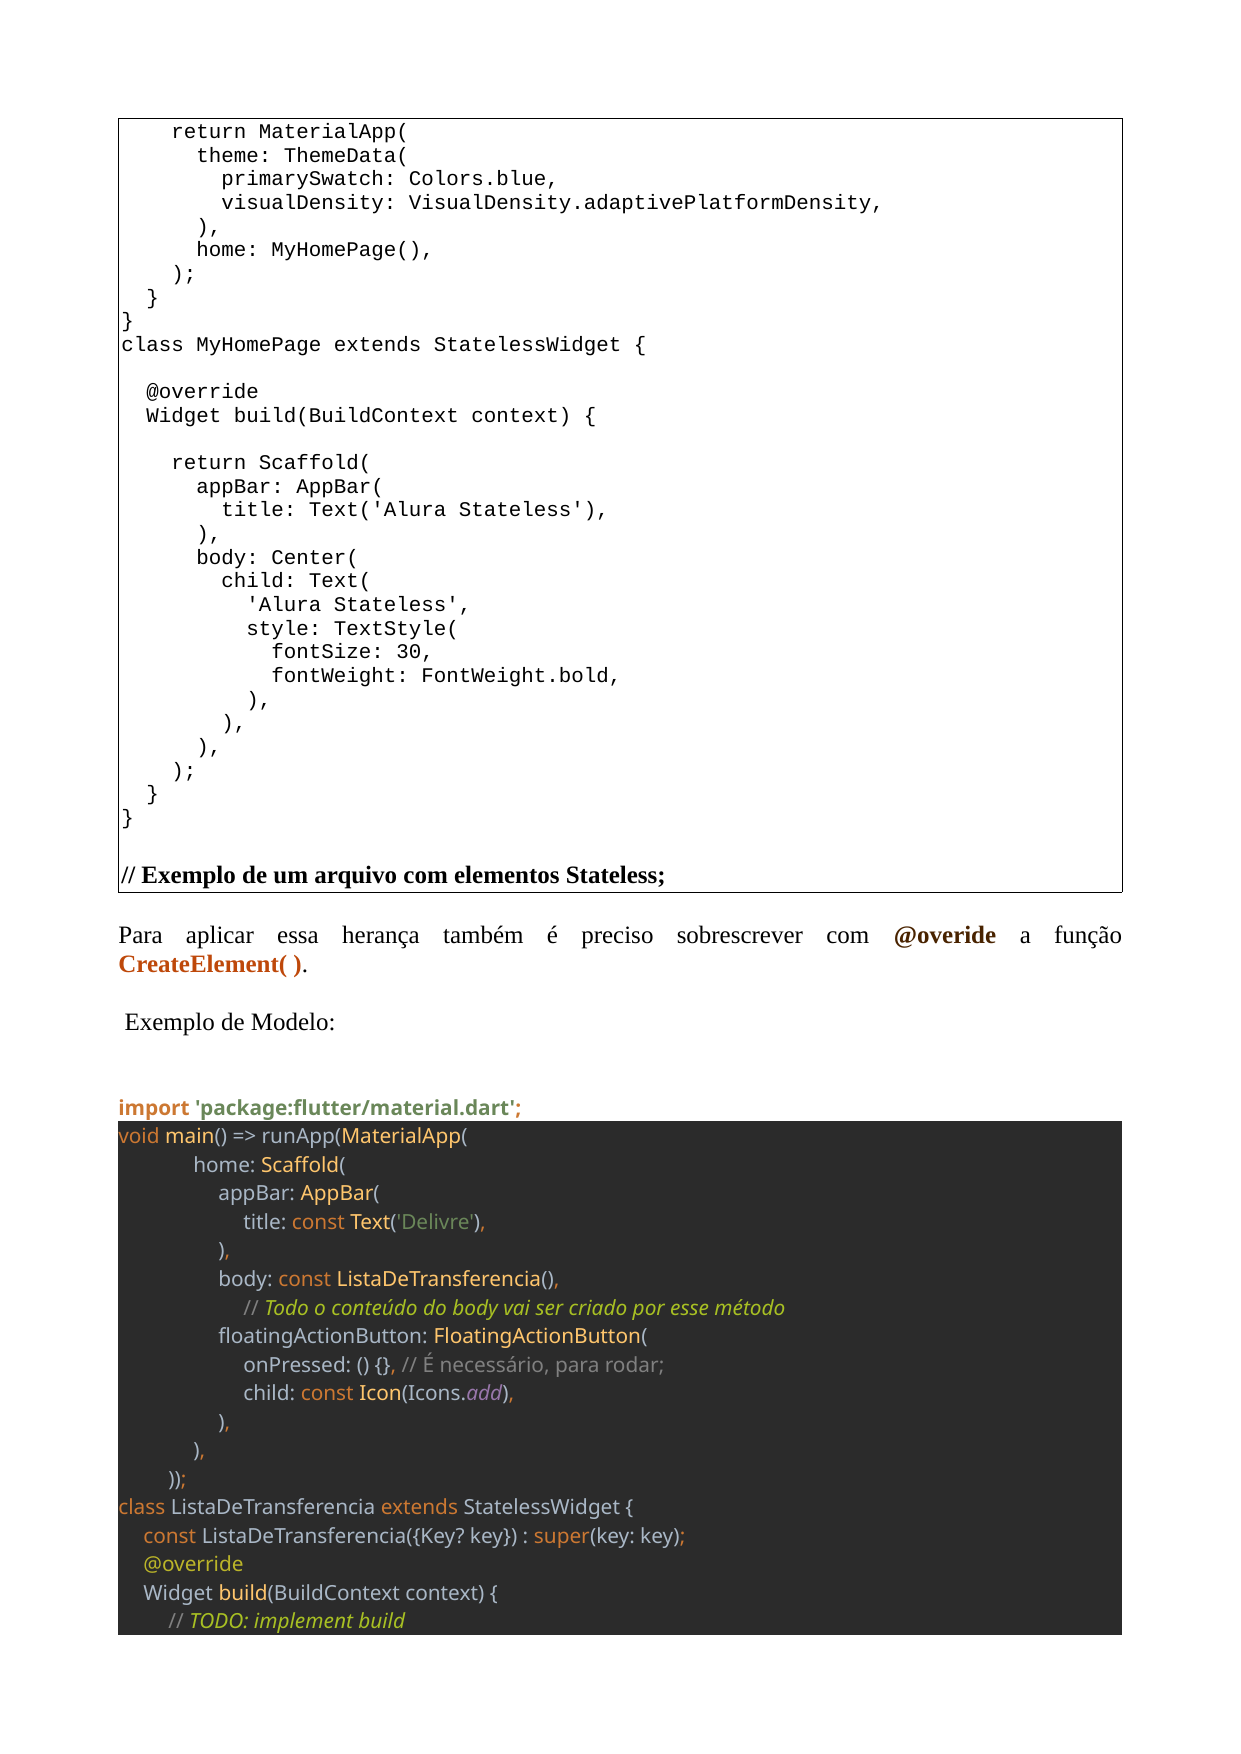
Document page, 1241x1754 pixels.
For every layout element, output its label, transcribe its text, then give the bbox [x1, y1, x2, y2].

text class MyHomePage extends StatelessWidget { [119, 331, 1122, 358]
text ); [119, 260, 1122, 284]
text ), [118, 1236, 1122, 1264]
text Para aplicar essa herança também é preciso sobrescrever com @overide a função CreateElement( ). [118, 921, 1122, 978]
text class ListaDeTransferencia extends StatelessWidget { [118, 1492, 1122, 1521]
text @override [119, 378, 1122, 402]
text appBar: AppBar( [118, 1178, 1122, 1207]
text ), [119, 520, 1122, 544]
text Exemplo de Modelo: [118, 1007, 1122, 1036]
text } [119, 804, 1122, 831]
text void main() => runApp(MaterialApp( [118, 1121, 1122, 1150]
text Widget build(BuildContext context) { [118, 1578, 1122, 1606]
text appBar: AppBar( [119, 473, 1122, 496]
text ), [119, 686, 1122, 709]
text ), [118, 1407, 1122, 1435]
text import 'package:flutter/material.dart'; [118, 1093, 1122, 1121]
text fontSize: 30, [119, 638, 1122, 662]
text ); [119, 757, 1122, 780]
text Widget build(BuildContext context) { [119, 402, 1122, 428]
text ), [119, 733, 1122, 757]
text fontWeight: FontWeight.bold, [119, 662, 1122, 686]
text title: Text('Alura Stateless'), [119, 496, 1122, 520]
text body: Center( [119, 544, 1122, 567]
text floatingActionButton: FloatingActionButton( [118, 1321, 1122, 1350]
text return Scaffold( [119, 449, 1122, 473]
text title: const Text('Delivre'), [118, 1207, 1122, 1236]
text onPressed: () {}, // É necessário, para rodar; [118, 1350, 1122, 1378]
text // TODO: implement build [118, 1606, 1122, 1635]
text } [119, 284, 1122, 307]
text theme: ThemeData( [119, 142, 1122, 165]
text // Todo o conteúdo do body vai ser criado por esse método [118, 1293, 1122, 1321]
text } [119, 307, 1122, 331]
text child: Text( [119, 567, 1122, 591]
text return MaterialApp( [119, 119, 1122, 142]
text body: const ListaDeTransferencia(), [118, 1264, 1122, 1293]
text style: TextStyle( [119, 615, 1122, 638]
text ), [119, 709, 1122, 733]
text visualDensity: VisualDensity.adaptivePlatformDensity, [119, 189, 1122, 213]
text ), [119, 213, 1122, 236]
text // Exemplo de um arquivo com elementos Stateless; [119, 857, 1122, 892]
text home: MyHomePage(), [119, 236, 1122, 260]
text @override [118, 1549, 1122, 1578]
text const ListaDeTransferencia({Key? key}) : super(key: key); [118, 1521, 1122, 1549]
text child: const Icon(Icons.add), [118, 1378, 1122, 1407]
text 'Alura Stateless', [119, 591, 1122, 615]
text ), [118, 1435, 1122, 1464]
text )); [118, 1464, 1122, 1492]
text home: Scaffold( [118, 1150, 1122, 1178]
text primarySwatch: Colors.blue, [119, 165, 1122, 189]
text } [119, 780, 1122, 804]
